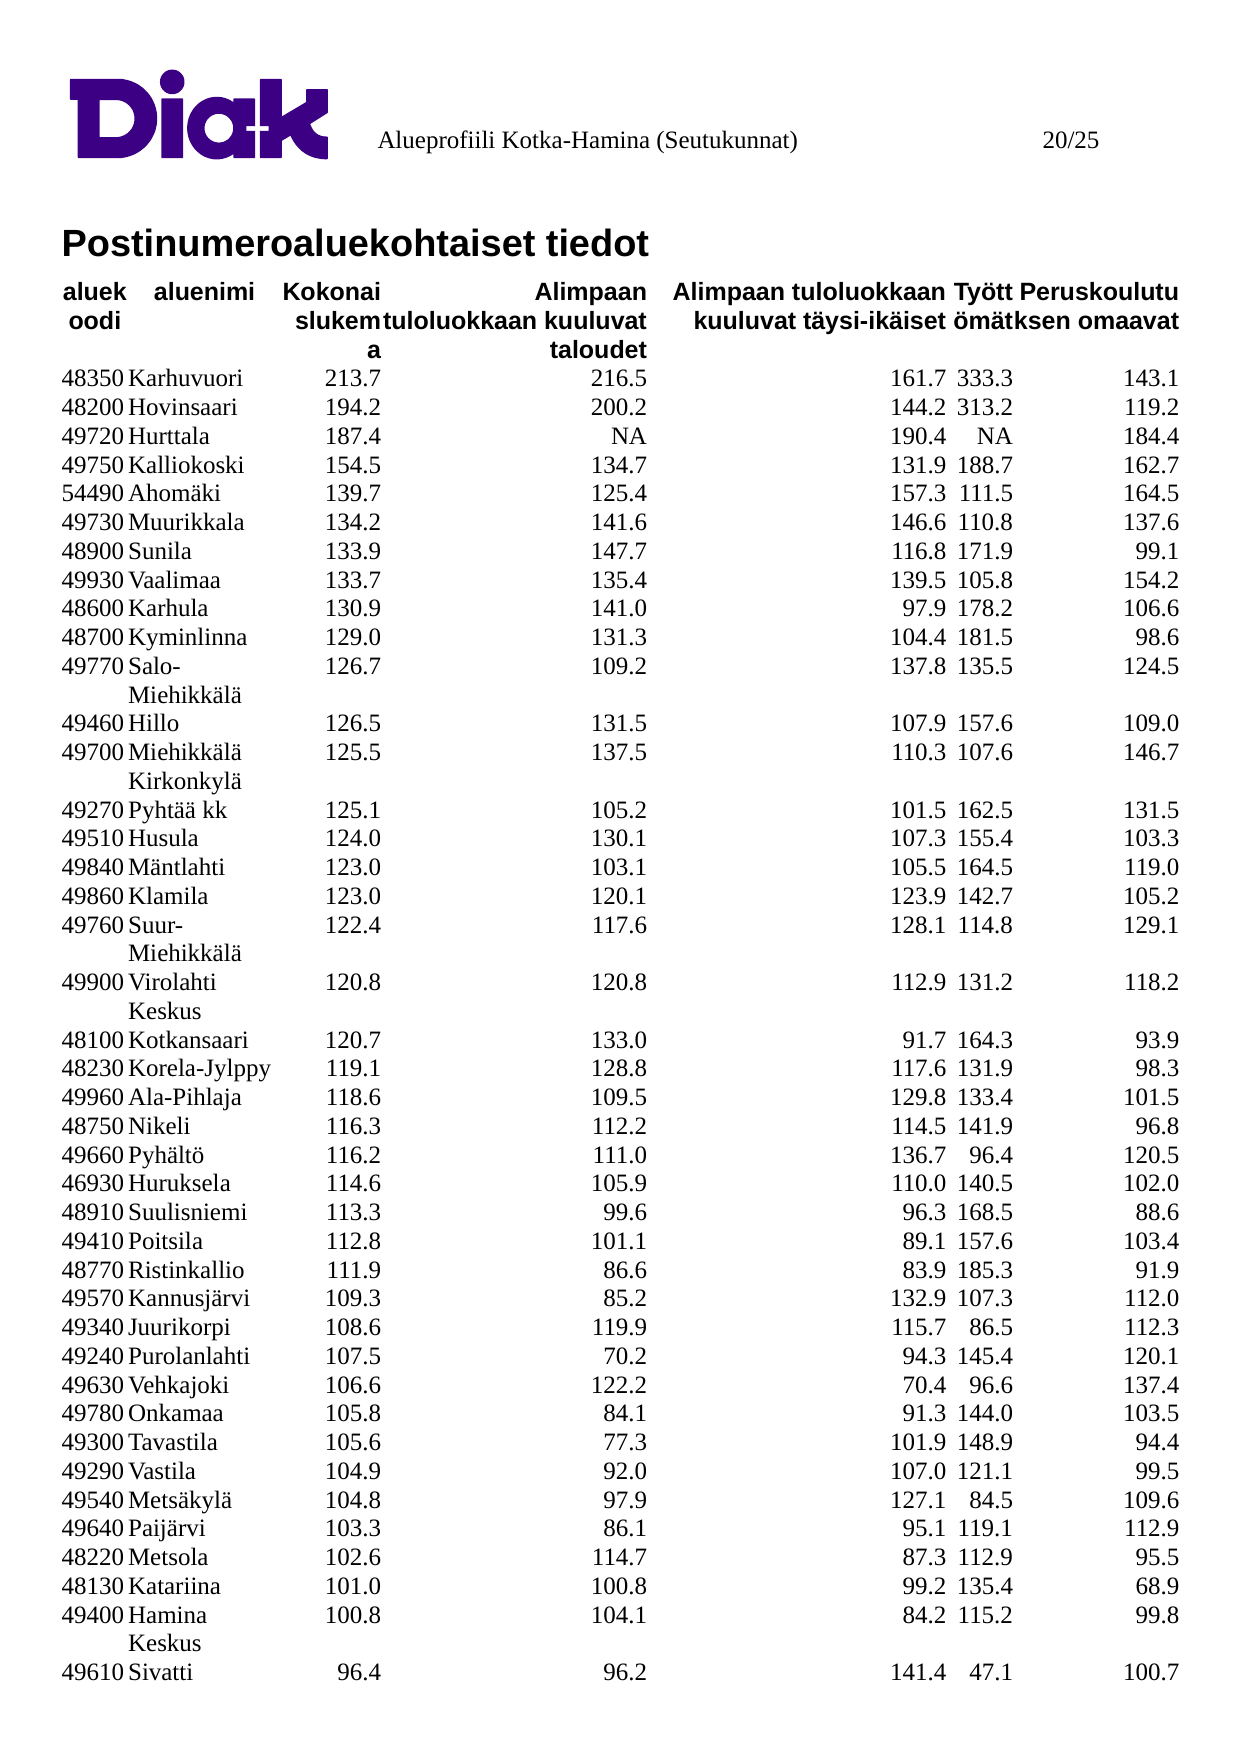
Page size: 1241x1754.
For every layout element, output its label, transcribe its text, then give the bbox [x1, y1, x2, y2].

table_cell 49240 [61, 1341, 128, 1370]
table_cell NA [946, 421, 1013, 450]
table_cell 128.1 [647, 910, 946, 967]
table_cell Kannusjärvi [128, 1284, 281, 1312]
table_cell 213.7 [281, 364, 381, 392]
table_cell 161.7 [647, 364, 946, 392]
table_cell 157.3 [647, 479, 946, 507]
table_cell 97.9 [381, 1485, 647, 1513]
table_cell 133.9 [281, 536, 381, 565]
table_cell 154.5 [281, 450, 381, 478]
table_cell 110.8 [946, 507, 1013, 536]
table_cell 105.5 [647, 852, 946, 881]
table_cell 109.2 [381, 651, 647, 708]
table_cell 86.6 [381, 1255, 647, 1283]
table_cell 120.1 [1013, 1341, 1179, 1370]
table_cell 49780 [61, 1399, 128, 1427]
table_cell 48700 [61, 622, 128, 651]
table_cell Poitsila [128, 1226, 281, 1255]
table_cell 49750 [61, 450, 128, 478]
table_cell 49540 [61, 1485, 128, 1513]
table_cell 187.4 [281, 421, 381, 450]
table_cell 154.2 [1013, 565, 1179, 593]
table_cell Sivatti [128, 1657, 281, 1686]
table_cell 118.2 [1013, 967, 1179, 1025]
table_cell 137.5 [381, 737, 647, 795]
table_cell 107.9 [647, 709, 946, 737]
table_cell 46930 [61, 1169, 128, 1197]
table_cell 97.9 [647, 594, 946, 622]
table_cell 142.7 [946, 881, 1013, 910]
table_cell Juurikorpi [128, 1312, 281, 1341]
table_cell 112.8 [281, 1226, 381, 1255]
table_cell 116.2 [281, 1140, 381, 1168]
table_cell 107.0 [647, 1456, 946, 1485]
table_cell 155.4 [946, 824, 1013, 852]
table_cell Virolahti Keskus [128, 967, 281, 1025]
table_cell 48220 [61, 1542, 128, 1571]
table_cell 139.5 [647, 565, 946, 593]
table_cell 49960 [61, 1082, 128, 1111]
table_cell Tavastila [128, 1427, 281, 1456]
table_cell 146.7 [1013, 737, 1179, 795]
table_cell 102.0 [1013, 1169, 1179, 1197]
table_cell 110.3 [647, 737, 946, 795]
table_cell 112.9 [1013, 1514, 1179, 1542]
table_cell 119.1 [946, 1514, 1013, 1542]
table_cell 94.4 [1013, 1427, 1179, 1456]
table_cell 49730 [61, 507, 128, 536]
table_cell Hurttala [128, 421, 281, 450]
table_cell 112.2 [381, 1111, 647, 1140]
table_header aluenimi [128, 277, 281, 363]
table_cell 145.4 [946, 1341, 1013, 1370]
table_cell 49760 [61, 910, 128, 967]
table_cell 84.2 [647, 1600, 946, 1657]
table_cell 101.1 [381, 1226, 647, 1255]
table_cell 164.3 [946, 1025, 1013, 1053]
table_cell 49290 [61, 1456, 128, 1485]
table_cell 85.2 [381, 1284, 647, 1312]
table_cell 168.5 [946, 1197, 1013, 1226]
table_cell 103.1 [381, 852, 647, 881]
table_cell 103.4 [1013, 1226, 1179, 1255]
table_cell 120.1 [381, 881, 647, 910]
table_cell 122.2 [381, 1370, 647, 1398]
table_cell 111.9 [281, 1255, 381, 1283]
table_cell 120.8 [381, 967, 647, 1025]
table_cell 49400 [61, 1600, 128, 1657]
table_cell 111.0 [381, 1140, 647, 1168]
table_cell 135.4 [946, 1571, 1013, 1600]
table_cell 115.7 [647, 1312, 946, 1341]
table_cell Karhuvuori [128, 364, 281, 392]
table_cell 49660 [61, 1140, 128, 1168]
table_cell 121.1 [946, 1456, 1013, 1485]
table_cell 48900 [61, 536, 128, 565]
table_cell 96.8 [1013, 1111, 1179, 1140]
table_cell 87.3 [647, 1542, 946, 1571]
table_cell 68.9 [1013, 1571, 1179, 1600]
table_cell 101.5 [1013, 1082, 1179, 1111]
table_cell 99.6 [381, 1197, 647, 1226]
table_cell 133.0 [381, 1025, 647, 1053]
table_cell 77.3 [381, 1427, 647, 1456]
table_cell 109.3 [281, 1284, 381, 1312]
table_cell 100.8 [281, 1600, 381, 1657]
table_cell 94.3 [647, 1341, 946, 1370]
table_cell 124.0 [281, 824, 381, 852]
table_cell 124.5 [1013, 651, 1179, 708]
table_cell Muurikkala [128, 507, 281, 536]
table_cell Metsola [128, 1542, 281, 1571]
table_cell 148.9 [946, 1427, 1013, 1456]
table_cell Mäntlahti [128, 852, 281, 881]
table_cell 114.8 [946, 910, 1013, 967]
table_cell 131.3 [381, 622, 647, 651]
table_cell 194.2 [281, 392, 381, 421]
table_cell Suur-Miehikkälä [128, 910, 281, 967]
table_cell 141.6 [381, 507, 647, 536]
table_cell 105.2 [1013, 881, 1179, 910]
table_cell 96.6 [946, 1370, 1013, 1398]
table_cell 96.3 [647, 1197, 946, 1226]
table_cell 122.4 [281, 910, 381, 967]
table_cell 49570 [61, 1284, 128, 1312]
table_cell 48910 [61, 1197, 128, 1226]
table_cell Vastila [128, 1456, 281, 1485]
table_cell 101.0 [281, 1571, 381, 1600]
table_cell 99.2 [647, 1571, 946, 1600]
table_cell 96.4 [946, 1140, 1013, 1168]
table_cell 49900 [61, 967, 128, 1025]
table_cell 54490 [61, 479, 128, 507]
table_cell 181.5 [946, 622, 1013, 651]
table_cell 49340 [61, 1312, 128, 1341]
table_cell 99.5 [1013, 1456, 1179, 1485]
table_cell 103.5 [1013, 1399, 1179, 1427]
table_cell 108.6 [281, 1312, 381, 1341]
table_cell 131.2 [946, 967, 1013, 1025]
table_cell 107.6 [946, 737, 1013, 795]
table_cell 96.2 [381, 1657, 647, 1686]
table_header Alimpaan tuloluokkaan kuuluvat täysi-ikäiset [647, 277, 946, 363]
table_cell 125.1 [281, 795, 381, 823]
table_cell 117.6 [381, 910, 647, 967]
table_cell 157.6 [946, 1226, 1013, 1255]
table_cell 116.8 [647, 536, 946, 565]
table_cell 125.4 [381, 479, 647, 507]
table_cell 91.7 [647, 1025, 946, 1053]
table_cell 49610 [61, 1657, 128, 1686]
table_cell 95.1 [647, 1514, 946, 1542]
table_cell Miehikkälä Kirkonkylä [128, 737, 281, 795]
table_cell 119.0 [1013, 852, 1179, 881]
table_cell 49700 [61, 737, 128, 795]
table_cell 137.8 [647, 651, 946, 708]
table_cell 98.3 [1013, 1054, 1179, 1082]
table_cell Pyhältö [128, 1140, 281, 1168]
table_cell 164.5 [1013, 479, 1179, 507]
table_cell 135.4 [381, 565, 647, 593]
table_cell Sunila [128, 536, 281, 565]
table_cell Metsäkylä [128, 1485, 281, 1513]
table_cell 133.4 [946, 1082, 1013, 1111]
table_cell 89.1 [647, 1226, 946, 1255]
table_cell 116.3 [281, 1111, 381, 1140]
table_cell 84.5 [946, 1485, 1013, 1513]
table_cell 119.9 [381, 1312, 647, 1341]
table_cell 48770 [61, 1255, 128, 1283]
table_cell 49300 [61, 1427, 128, 1456]
table_cell 114.7 [381, 1542, 647, 1571]
table_cell 129.0 [281, 622, 381, 651]
table_cell 70.4 [647, 1370, 946, 1398]
table_cell Nikeli [128, 1111, 281, 1140]
table_cell 105.6 [281, 1427, 381, 1456]
table_cell Kotkansaari [128, 1025, 281, 1053]
table_cell 49640 [61, 1514, 128, 1542]
table_cell 136.7 [647, 1140, 946, 1168]
table_cell 131.9 [946, 1054, 1013, 1082]
table_cell 107.3 [647, 824, 946, 852]
table_cell 132.9 [647, 1284, 946, 1312]
table_cell Onkamaa [128, 1399, 281, 1427]
table_cell Paijärvi [128, 1514, 281, 1542]
table_cell 126.5 [281, 709, 381, 737]
table_cell 106.6 [1013, 594, 1179, 622]
table_cell Ahomäki [128, 479, 281, 507]
table_cell 105.9 [381, 1169, 647, 1197]
table_cell 140.5 [946, 1169, 1013, 1197]
table_header Kokonaislukema [281, 277, 381, 363]
table_cell 111.5 [946, 479, 1013, 507]
table_cell 141.4 [647, 1657, 946, 1686]
table_cell Hovinsaari [128, 392, 281, 421]
table_cell 144.2 [647, 392, 946, 421]
table_cell 103.3 [1013, 824, 1179, 852]
table_cell 112.9 [647, 967, 946, 1025]
table_cell 101.5 [647, 795, 946, 823]
table_cell 107.3 [946, 1284, 1013, 1312]
table_cell 70.2 [381, 1341, 647, 1370]
table_cell Pyhtää kk [128, 795, 281, 823]
table_cell 120.8 [281, 967, 381, 1025]
table_cell 49840 [61, 852, 128, 881]
table_cell 131.5 [1013, 795, 1179, 823]
table_cell 109.0 [1013, 709, 1179, 737]
table_cell 113.3 [281, 1197, 381, 1226]
table_cell 83.9 [647, 1255, 946, 1283]
table_cell 105.2 [381, 795, 647, 823]
table_cell 112.9 [946, 1542, 1013, 1571]
table_cell 120.5 [1013, 1140, 1179, 1168]
table_cell 95.5 [1013, 1542, 1179, 1571]
table_cell 105.8 [946, 565, 1013, 593]
table_header Alimpaan tuloluokkaan kuuluvat taloudet [381, 277, 647, 363]
table_cell Husula [128, 824, 281, 852]
table_cell 333.3 [946, 364, 1013, 392]
table_cell 137.4 [1013, 1370, 1179, 1398]
table_cell 216.5 [381, 364, 647, 392]
table_cell 130.1 [381, 824, 647, 852]
table_cell Hamina Keskus [128, 1600, 281, 1657]
table_cell 92.0 [381, 1456, 647, 1485]
table_cell 48130 [61, 1571, 128, 1600]
table_cell 178.2 [946, 594, 1013, 622]
table_cell 112.3 [1013, 1312, 1179, 1341]
table_cell Vaalimaa [128, 565, 281, 593]
table_cell 139.7 [281, 479, 381, 507]
table_cell 130.9 [281, 594, 381, 622]
table_cell 131.9 [647, 450, 946, 478]
table_cell 164.5 [946, 852, 1013, 881]
table_cell 104.1 [381, 1600, 647, 1657]
table_cell 162.7 [1013, 450, 1179, 478]
table_cell 91.3 [647, 1399, 946, 1427]
table_cell 103.3 [281, 1514, 381, 1542]
table_cell Klamila [128, 881, 281, 910]
table_cell 118.6 [281, 1082, 381, 1111]
table_cell 135.5 [946, 651, 1013, 708]
table_cell 119.1 [281, 1054, 381, 1082]
table_cell 91.9 [1013, 1255, 1179, 1283]
table_cell Kyminlinna [128, 622, 281, 651]
table_cell 313.2 [946, 392, 1013, 421]
table_cell 188.7 [946, 450, 1013, 478]
table_cell 114.5 [647, 1111, 946, 1140]
table_cell 120.7 [281, 1025, 381, 1053]
table_cell 137.6 [1013, 507, 1179, 536]
table_cell 134.2 [281, 507, 381, 536]
table_cell 102.6 [281, 1542, 381, 1571]
table_cell 129.8 [647, 1082, 946, 1111]
table_header aluekoodi [61, 277, 128, 363]
table_cell 99.1 [1013, 536, 1179, 565]
table_cell 123.0 [281, 852, 381, 881]
table_cell 49860 [61, 881, 128, 910]
table_cell 106.6 [281, 1370, 381, 1398]
table_cell 49460 [61, 709, 128, 737]
table_cell 112.0 [1013, 1284, 1179, 1312]
table_cell 129.1 [1013, 910, 1179, 967]
table_cell 117.6 [647, 1054, 946, 1082]
table_cell 93.9 [1013, 1025, 1179, 1053]
table_cell 84.1 [381, 1399, 647, 1427]
subtitle Postinumeroaluekohtaiset tiedot [61, 221, 1179, 265]
table_cell Suulisniemi [128, 1197, 281, 1226]
table_cell 105.8 [281, 1399, 381, 1427]
table_cell 99.8 [1013, 1600, 1179, 1657]
table_cell 48750 [61, 1111, 128, 1140]
table_cell 131.5 [381, 709, 647, 737]
table_cell Salo-Miehikkälä [128, 651, 281, 708]
table_cell 125.5 [281, 737, 381, 795]
table_cell 133.7 [281, 565, 381, 593]
table_cell 100.8 [381, 1571, 647, 1600]
table_cell 48100 [61, 1025, 128, 1053]
table_cell 144.0 [946, 1399, 1013, 1427]
table_cell 185.3 [946, 1255, 1013, 1283]
table_cell 104.8 [281, 1485, 381, 1513]
table_cell 96.4 [281, 1657, 381, 1686]
table_cell Ala-Pihlaja [128, 1082, 281, 1111]
table_header Peruskoulutuksen omaavat [1013, 277, 1179, 363]
table_cell 48230 [61, 1054, 128, 1082]
table_cell Katariina [128, 1571, 281, 1600]
table_cell 134.7 [381, 450, 647, 478]
table_cell 49270 [61, 795, 128, 823]
table_cell 128.8 [381, 1054, 647, 1082]
table_header Työttömät [946, 277, 1013, 363]
table_cell Kalliokoski [128, 450, 281, 478]
table_cell 48350 [61, 364, 128, 392]
table_cell 109.5 [381, 1082, 647, 1111]
table_cell 49630 [61, 1370, 128, 1398]
table_cell 123.0 [281, 881, 381, 910]
table_cell 86.1 [381, 1514, 647, 1542]
table_cell 104.9 [281, 1456, 381, 1485]
table_cell Vehkajoki [128, 1370, 281, 1398]
table_cell 200.2 [381, 392, 647, 421]
table_cell 119.2 [1013, 392, 1179, 421]
table_cell 127.1 [647, 1485, 946, 1513]
table_cell 48600 [61, 594, 128, 622]
table_cell 123.9 [647, 881, 946, 910]
table_cell 88.6 [1013, 1197, 1179, 1226]
table_cell 184.4 [1013, 421, 1179, 450]
table_cell 171.9 [946, 536, 1013, 565]
table_cell 49720 [61, 421, 128, 450]
table_cell 141.9 [946, 1111, 1013, 1140]
table_cell 190.4 [647, 421, 946, 450]
table_cell 98.6 [1013, 622, 1179, 651]
table_cell 49770 [61, 651, 128, 708]
table_cell 126.7 [281, 651, 381, 708]
table_cell 107.5 [281, 1341, 381, 1370]
table_cell NA [381, 421, 647, 450]
table_cell 146.6 [647, 507, 946, 536]
table_cell 147.7 [381, 536, 647, 565]
table_cell 86.5 [946, 1312, 1013, 1341]
table_cell 157.6 [946, 709, 1013, 737]
table_cell 115.2 [946, 1600, 1013, 1657]
table_cell 143.1 [1013, 364, 1179, 392]
table_cell 100.7 [1013, 1657, 1179, 1686]
table_cell Karhula [128, 594, 281, 622]
table_cell 104.4 [647, 622, 946, 651]
table_cell Purolanlahti [128, 1341, 281, 1370]
table_cell 101.9 [647, 1427, 946, 1456]
table_cell 162.5 [946, 795, 1013, 823]
table_cell 48200 [61, 392, 128, 421]
table_cell Huruksela [128, 1169, 281, 1197]
table_cell 141.0 [381, 594, 647, 622]
table_cell Hillo [128, 709, 281, 737]
table_cell 114.6 [281, 1169, 381, 1197]
table_cell 49510 [61, 824, 128, 852]
table_cell Ristinkallio [128, 1255, 281, 1283]
table_cell 109.6 [1013, 1485, 1179, 1513]
table_cell 47.1 [946, 1657, 1013, 1686]
table_cell 49410 [61, 1226, 128, 1255]
table_cell Korela-Jylppy [128, 1054, 281, 1082]
table_cell 110.0 [647, 1169, 946, 1197]
table_cell 49930 [61, 565, 128, 593]
